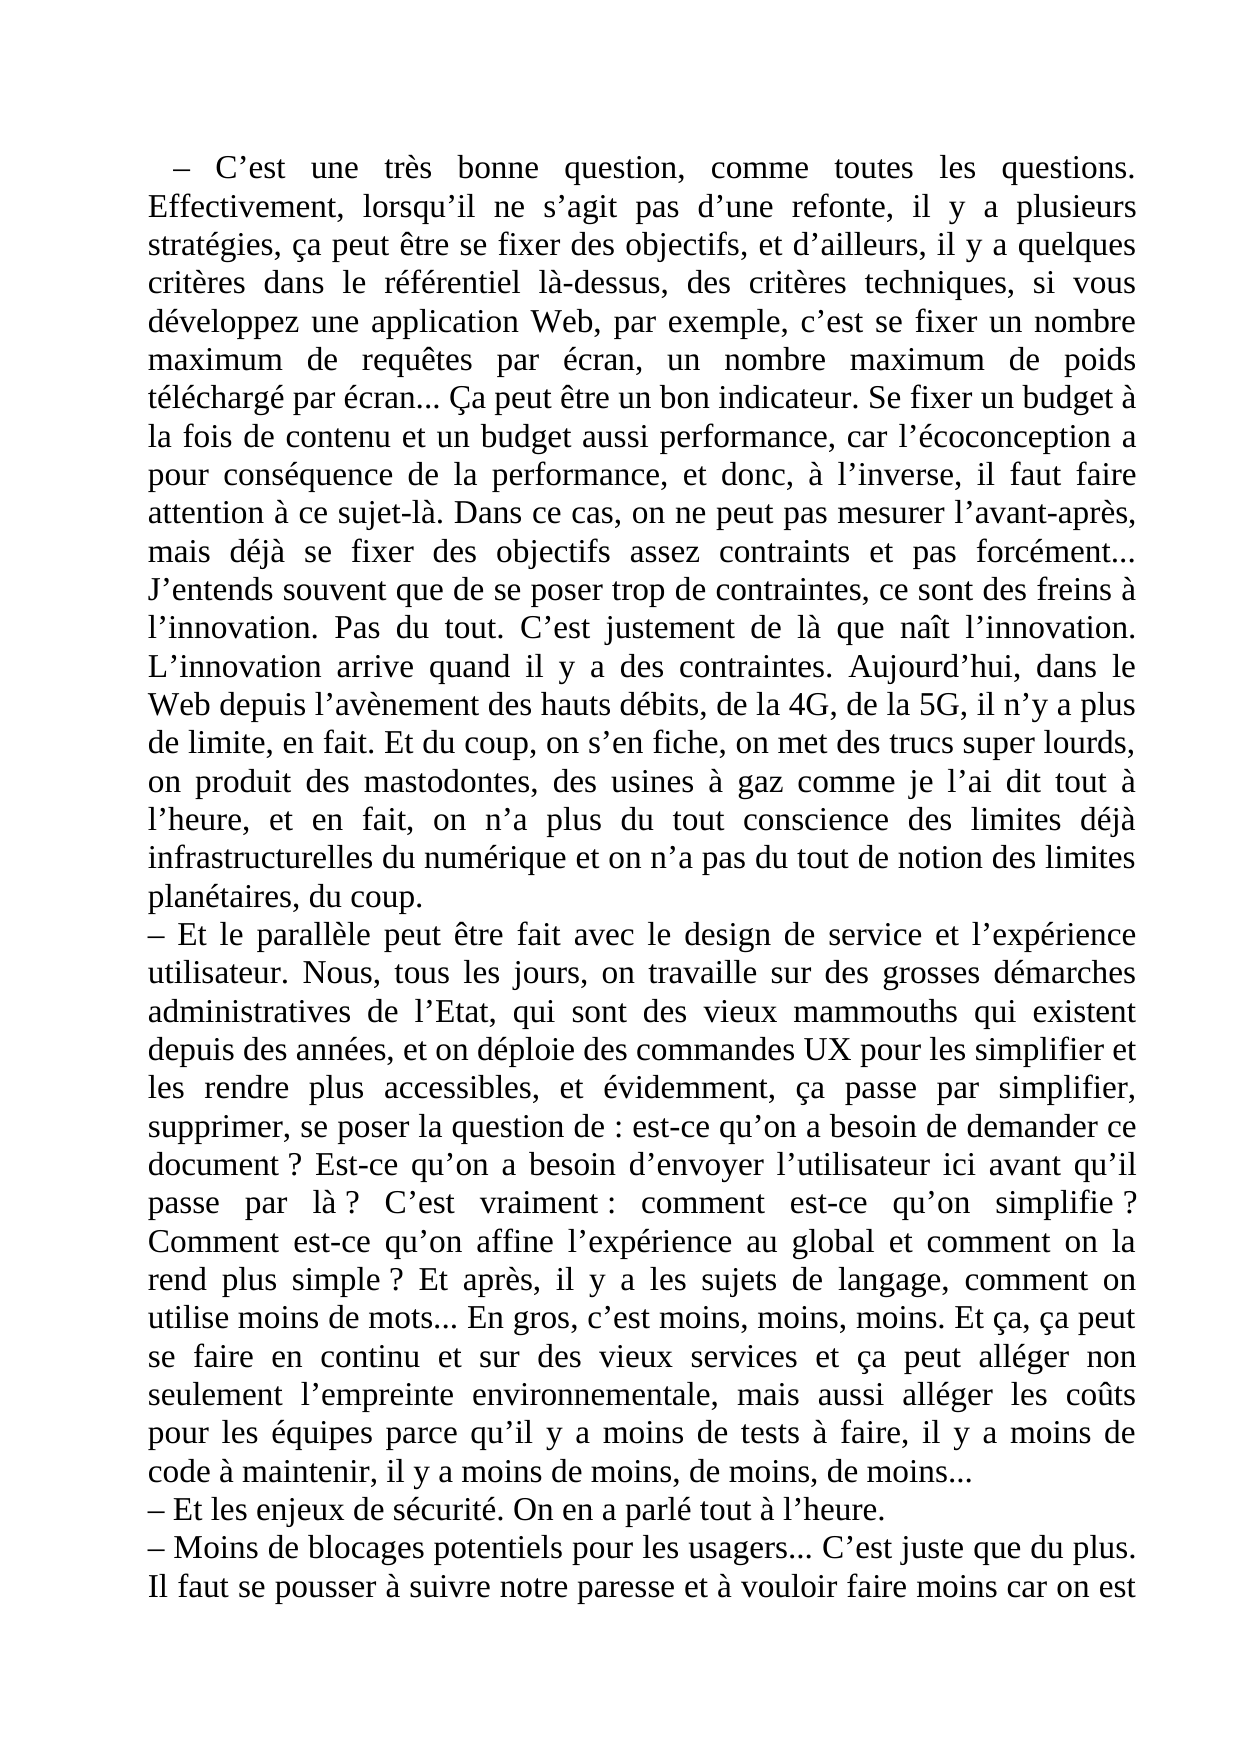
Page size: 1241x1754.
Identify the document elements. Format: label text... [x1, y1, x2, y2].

text – Et les enjeux de sécurité. On en a parlé tout à l’heure. [148, 1489, 1137, 1528]
text – Et le parallèle peut être fait avec le design de service et l’expérience utilisateur. Nous, tous les jours, on travaille sur des grosses démarches administratives de l’Etat, qui sont des vieux mammouths qui existent depuis des années, et on déploie des commandes UX pour les simplifier et les rendre plus accessibles, et évidemment, ça passe par simplifier, supprimer, se poser la question de : est-ce qu’on a besoin de demander ce document ? Est-ce qu’on a besoin d’envoyer l’utilisateur ici avant qu’il passe par là ? C’est vraiment : comment est-ce qu’on simplifie ? Comment est-ce qu’on affine l’expérience au global et comment on la rend plus simple ? Et après, il y a les sujets de langage, comment on utilise moins de mots... En gros, c’est moins, moins, moins. Et ça, ça peut se faire en continu et sur des vieux services et ça peut alléger non seulement l’empreinte environnementale, mais aussi alléger les coûts pour les équipes parce qu’il y a moins de tests à faire, il y a moins de code à maintenir, il y a moins de moins, de moins, de moins... [148, 914, 1137, 1489]
text – C’est une très bonne question, comme toutes les questions. Effectivement, lorsqu’il ne s’agit pas d’une refonte, il y a plusieurs stratégies, ça peut être se fixer des objectifs, et d’ailleurs, il y a quelques critères dans le référentiel là-dessus, des critères techniques, si vous développez une application Web, par exemple, c’est se fixer un nombre maximum de requêtes par écran, un nombre maximum de poids téléchargé par écran... Ça peut être un bon indicateur. Se fixer un budget à la fois de contenu et un budget aussi performance, car l’écoconception a pour conséquence de la performance, et donc, à l’inverse, il faut faire attention à ce sujet-là. Dans ce cas, on ne peut pas mesurer l’avant-après, mais déjà se fixer des objectifs assez contraints et pas forcément... J’entends souvent que de se poser trop de contraintes, ce sont des freins à l’innovation. Pas du tout. C’est justement de là que naît l’innovation. L’innovation arrive quand il y a des contraintes. Aujourd’hui, dans le Web depuis l’avènement des hauts débits, de la 4G, de la 5G, il n’y a plus de limite, en fait. Et du coup, on s’en fiche, on met des trucs super lourds, on produit des mastodontes, des usines à gaz comme je l’ai dit tout à l’heure, et en fait, on n’a plus du tout conscience des limites déjà infrastructurelles du numérique et on n’a pas du tout de notion des limites planétaires, du coup. [148, 148, 1137, 914]
text – Moins de blocages potentiels pour les usagers... C’est juste que du plus. Il faut se pousser à suivre notre paresse et à vouloir faire moins car on est [148, 1528, 1137, 1604]
